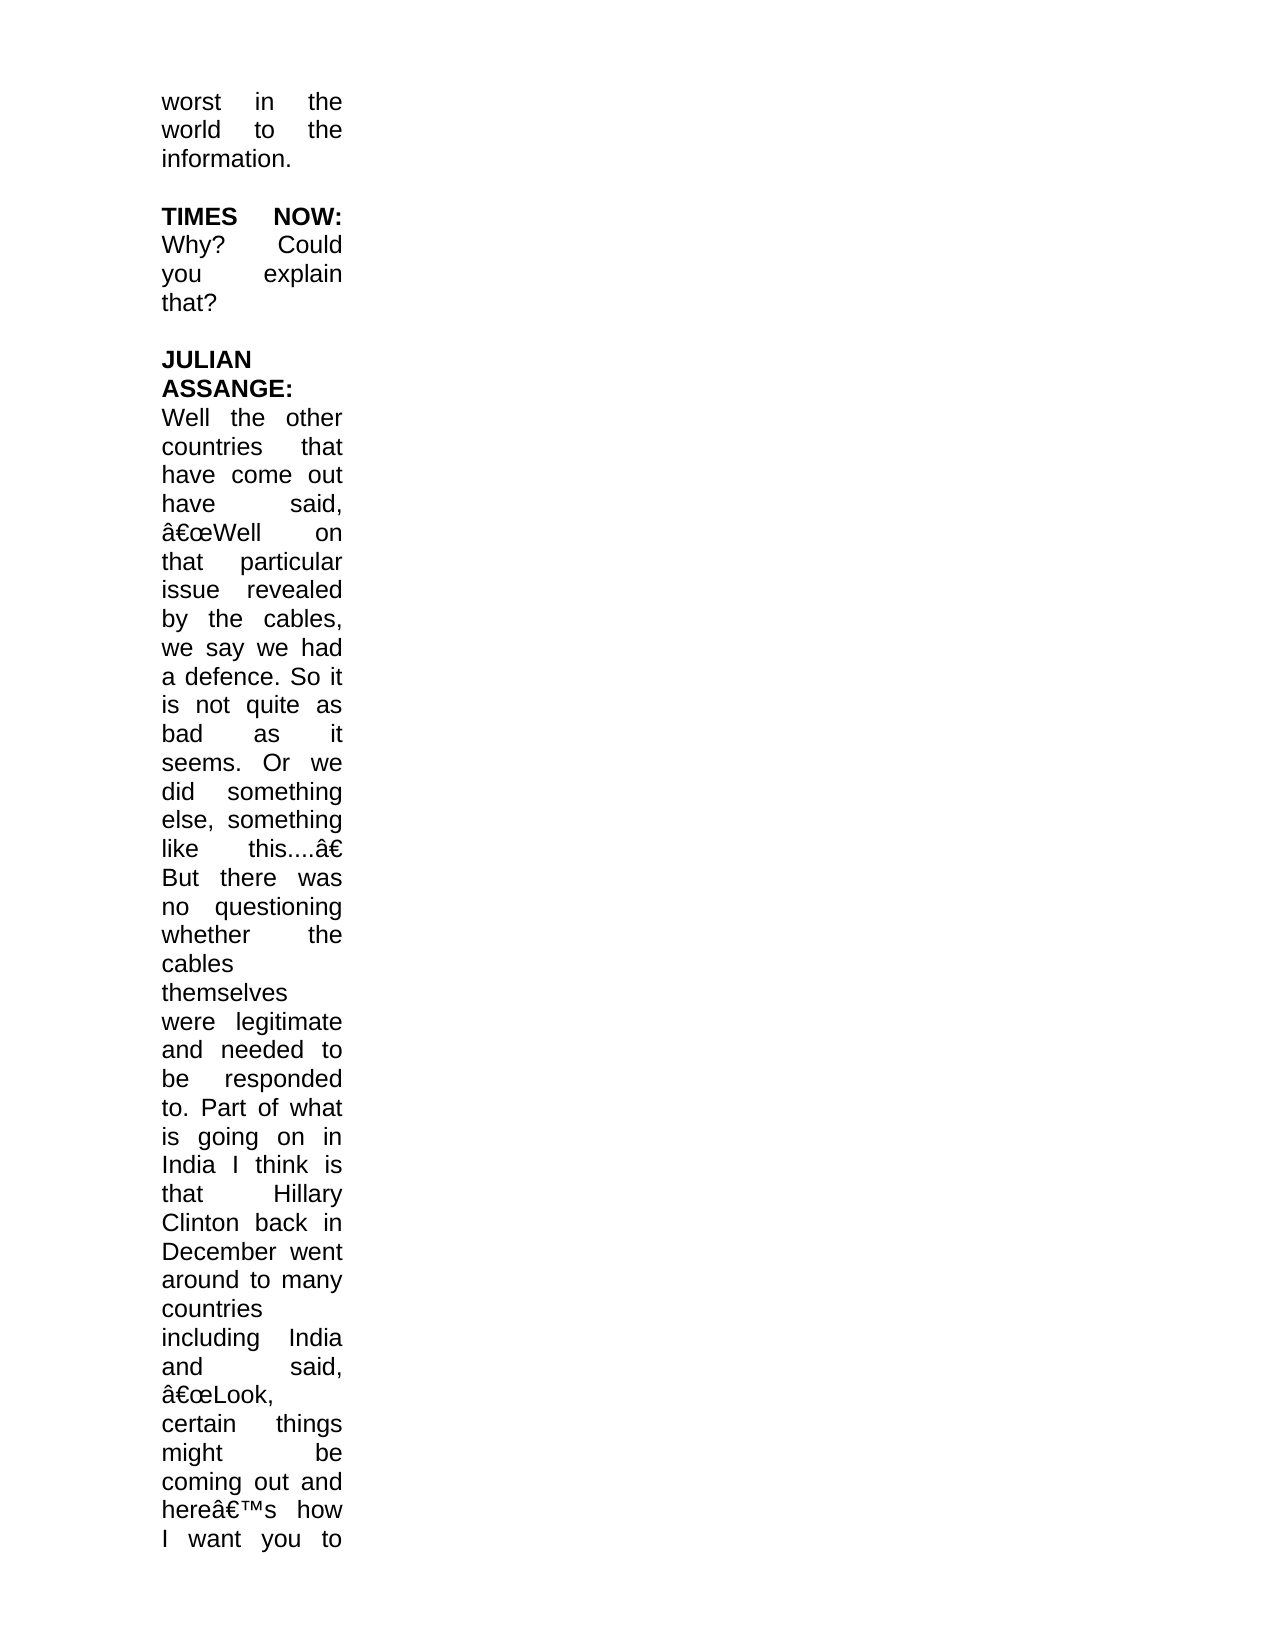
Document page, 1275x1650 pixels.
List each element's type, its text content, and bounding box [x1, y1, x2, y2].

table_header [150, 75, 1125, 1564]
table_cell worst in the world to the information. TIMES NOW: Why? Could you explain that? JULIAN ASSANGE: Well the other countries that have come out have said, â€œWell on that particular issue revealed by the cables, we say we had a defence. So it is not quite as bad as it seems. Or we did something else, something like this....â€ But there was no questioning whether the cables themselves were legitimate and needed to be responded to. Part of what is going on in India I think is that Hillary Clinton back in December went around to many countries including India and said, â€œLook, certain things might be coming out and hereâ€™s how I want you to [156, 81, 348, 1558]
